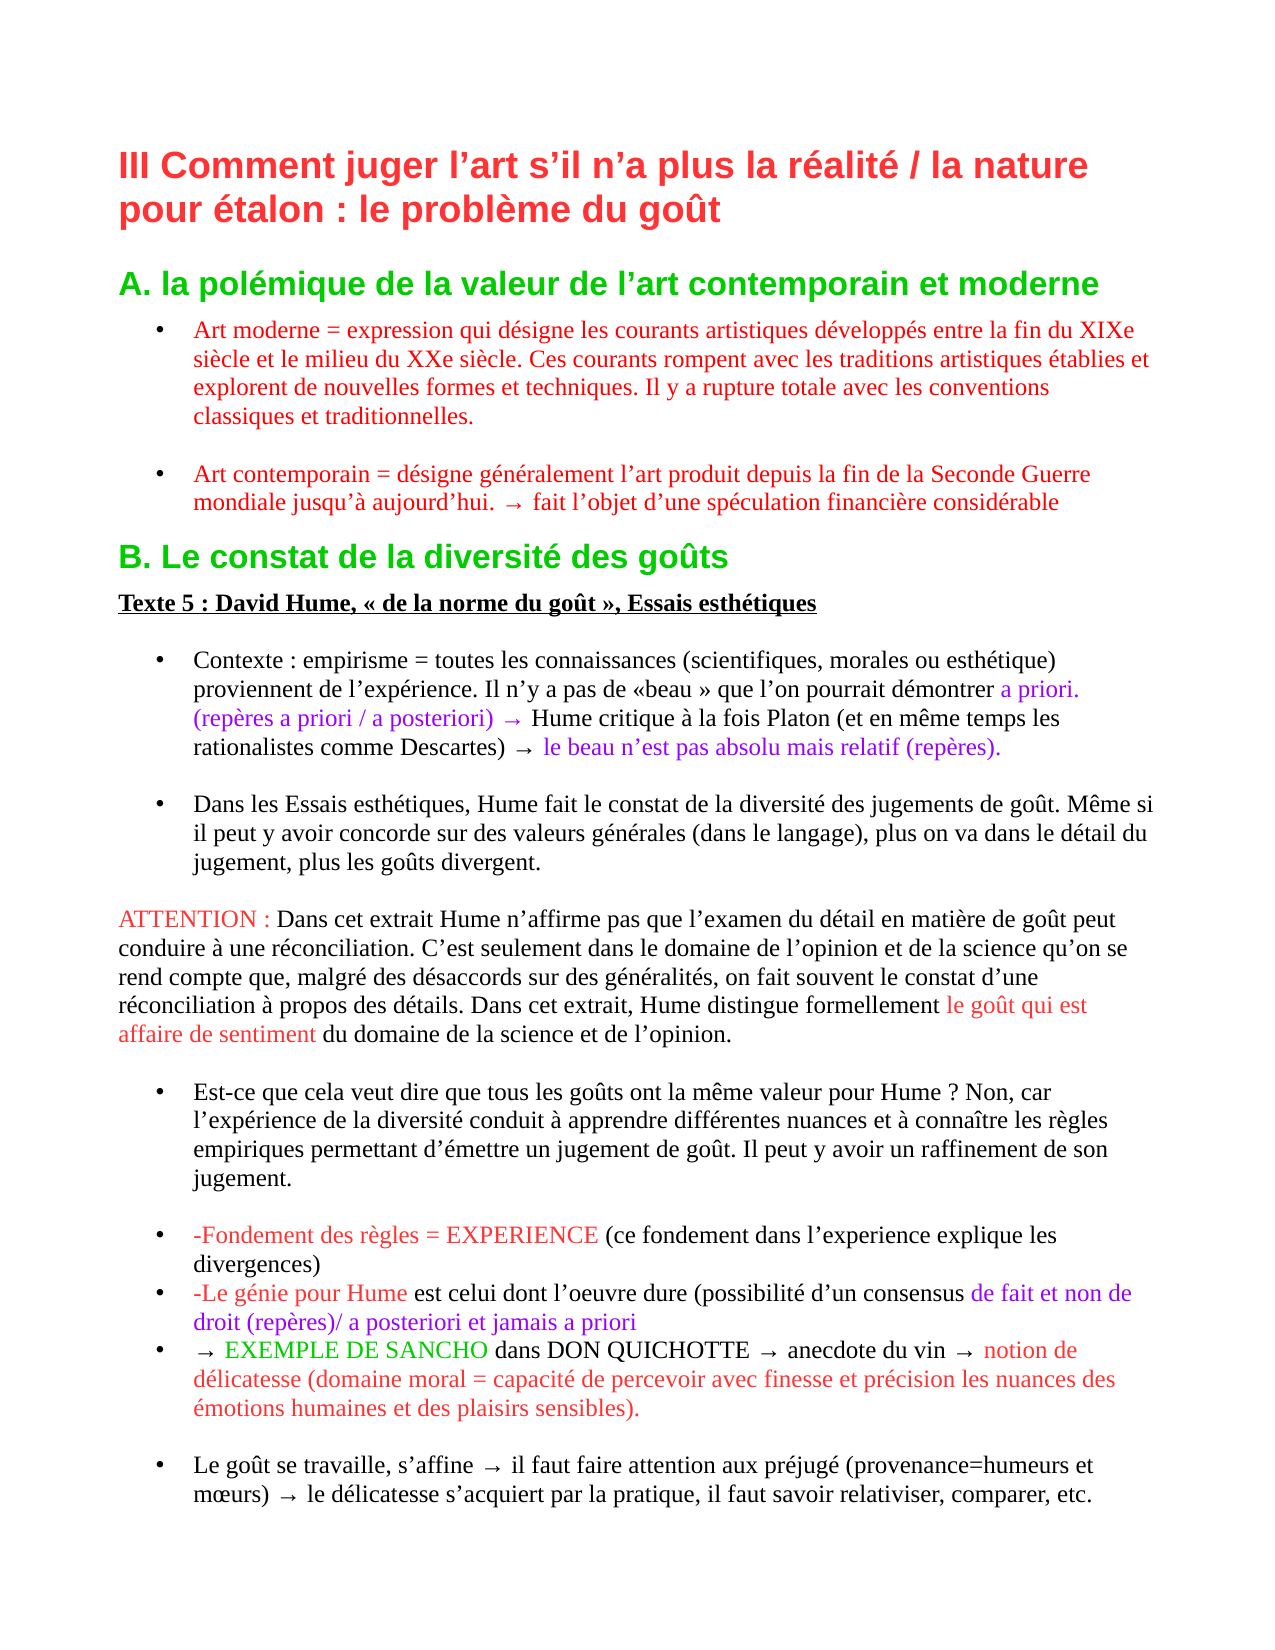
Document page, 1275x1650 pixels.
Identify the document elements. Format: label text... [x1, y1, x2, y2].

list Le goût se travaille, s’affine → il faut faire attention aux préjugé (provenance=humeurs et mœurs) → le délicatesse s’acquiert par la pratique, il faut savoir relativiser, comparer, etc. [156, 1451, 1157, 1508]
subtitle III Comment juger l’art s’il n’a plus la réalité / la nature pour étalon : le problème du goût [118, 143, 1157, 230]
list -Fondement des règles = EXPERIENCE (ce fondement dans l’experience explique les divergences) [156, 1221, 1157, 1278]
list Dans les Essais esthétiques, Hume fait le constat de la diversité des jugements de goût. Même si il peut y avoir concorde sur des valeurs générales (dans le langage), plus on va dans le détail du jugement, plus les goûts divergent. [156, 789, 1157, 876]
subtitle B. Le constat de la diversité des goûts [118, 537, 1157, 576]
list Contexte : empirisme = toutes les connaissances (scientifiques, morales ou esthétique) proviennent de l’expérience. Il n’y a pas de «beau » que l’on pourrait démontrer a priori. (repères a priori / a posteriori) → Hume critique à la fois Platon (et en même temps les rationalistes comme Descartes) → le beau n’est pas absolu mais relatif (repères). [156, 646, 1157, 761]
text ATTENTION : Dans cet extrait Hume n’affirme pas que l’examen du détail en matière de goût peut conduire à une réconciliation. C’est seulement dans le domaine de l’opinion et de la science qu’on se rend compte que, malgré des désaccords sur des généralités, on fait souvent le constat d’une réconciliation à propos des détails. Dans cet extrait, Hume distingue formellement le goût qui est affaire de sentiment du domaine de la science et de l’opinion. [118, 904, 1157, 1048]
list → EXEMPLE DE SANCHO dans DON QUICHOTTE → anecdote du vin → notion de délicatesse (domaine moral = capacité de percevoir avec finesse et précision les nuances des émotions humaines et des plaisirs sensibles). [156, 1336, 1157, 1422]
list -Le génie pour Hume est celui dont l’oeuvre dure (possibilité d’un consensus de fait et non de droit (repères)/ a posteriori et jamais a priori [156, 1278, 1157, 1336]
list Art contemporain = désigne généralement l’art produit depuis la fin de la Seconde Guerre mondiale jusqu’à aujourd’hui. → fait l’objet d’une spéculation financière considérable [156, 459, 1157, 516]
text Texte 5 : David Hume, « de la norme du goût », Essais esthétiques [118, 588, 1157, 617]
subtitle A. la polémique de la valeur de l’art contemporain et moderne [118, 264, 1157, 302]
list Est-ce que cela veut dire que tous les goûts ont la même valeur pour Hume ? Non, car l’expérience de la diversité conduit à apprendre différentes nuances et à connaître les règles empiriques permettant d’émettre un jugement de goût. Il peut y avoir un raffinement de son jugement. [156, 1077, 1157, 1192]
list Art moderne = expression qui désigne les courants artistiques développés entre la fin du XIXe siècle et le milieu du XXe siècle. Ces courants rompent avec les traditions artistiques établies et explorent de nouvelles formes et techniques. Il y a rupture totale avec les conventions classiques et traditionnelles. [156, 315, 1157, 430]
